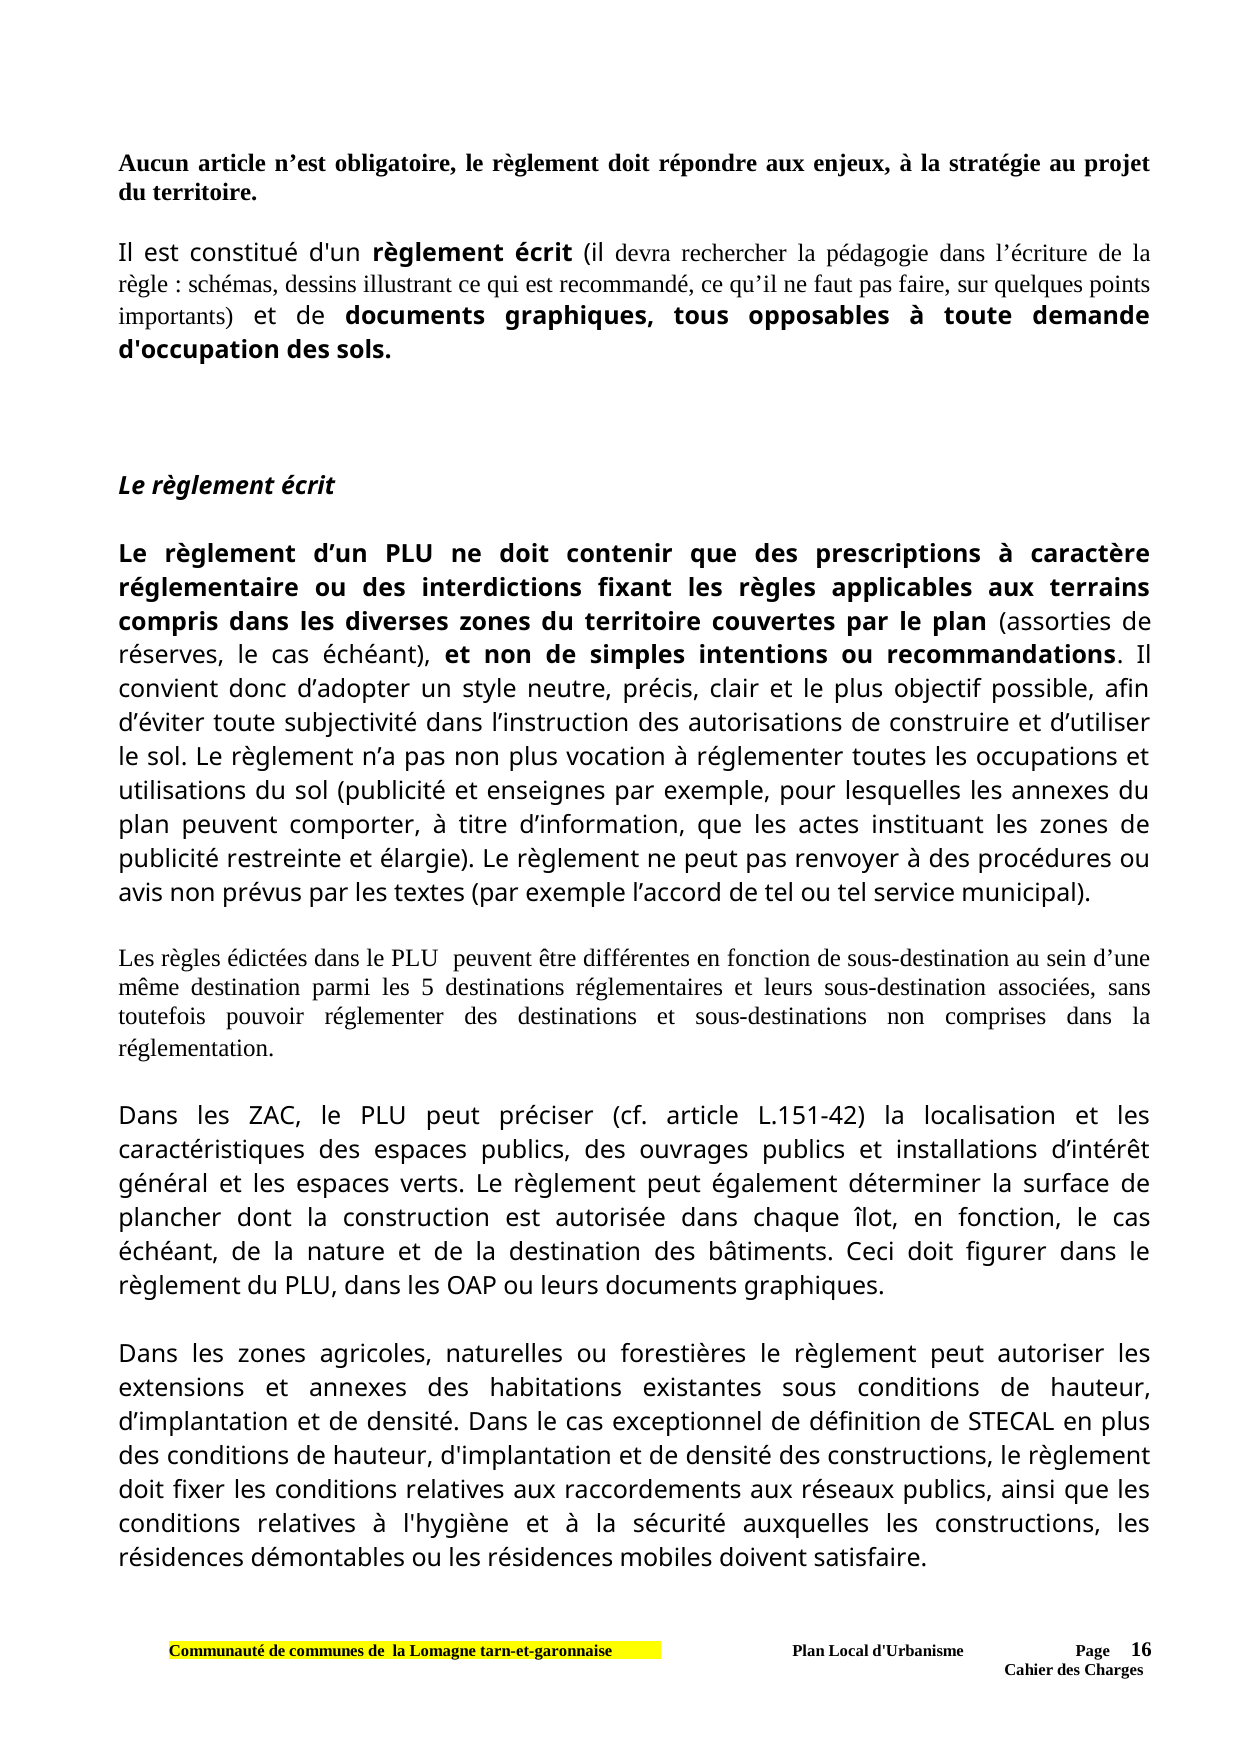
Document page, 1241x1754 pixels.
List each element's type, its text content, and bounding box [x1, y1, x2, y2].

text Le règlement d’un PLU ne doit contenir que des prescriptions à caractère réglementaire ou des interdictions fixant les règles applicables aux terrains compris dans les diverses zones du territoire couvertes par le plan (assorties de réserves, le cas échéant), et non de simples intentions ou recommandations. Il convient donc d’adopter un style neutre, précis, clair et le plus objectif possible, afin d’éviter toute subjectivité dans l’instruction des autorisations de construire et d’utiliser le sol. Le règlement n’a pas non plus vocation à réglementer toutes les occupations et utilisations du sol (publicité et enseignes par exemple, pour lesquelles les annexes du plan peuvent comporter, à titre d’information, que les actes instituant les zones de publicité restreinte et élargie). Le règlement ne peut pas renvoyer à des procédures ou avis non prévus par les textes (par exemple l’accord de tel ou tel service municipal). [118, 536, 1152, 909]
text Il est constitué d'un règlement écrit (il devra rechercher la pédagogie dans l’écriture de la règle : schémas, dessins illustrant ce qui est recommandé, ce qu’il ne faut pas faire, sur quelques points importants) et de documents graphiques, tous opposables à toute demande d'occupation des sols. [118, 235, 1152, 366]
text Dans les zones agricoles, naturelles ou forestières le règlement peut autoriser les extensions et annexes des habitations existantes sous conditions de hauteur, d’implantation et de densité. Dans le cas exceptionnel de définition de STECAL en plus des conditions de hauteur, d'implantation et de densité des constructions, le règlement doit fixer les conditions relatives aux raccordements aux réseaux publics, ainsi que les conditions relatives à l'hygiène et à la sécurité auxquelles les constructions, les résidences démontables ou les résidences mobiles doivent satisfaire. [118, 1336, 1152, 1574]
text Aucun article n’est obligatoire, le règlement doit répondre aux enjeux, à la stratégie au projet du territoire. [118, 148, 1152, 206]
text Les règles édictées dans le PLU peuvent être différentes en fonction de sous-destination au sein d’une même destination parmi les 5 destinations réglementaires et leurs sous-destination associées, sans toutefois pouvoir réglementer des destinations et sous-destinations non comprises dans la réglementation. [118, 943, 1152, 1064]
text Dans les ZAC, le PLU peut préciser (cf. article L.151-42) la localisation et les caractéristiques des espaces publics, des ouvrages publics et installations d’intérêt général et les espaces verts. Le règlement peut également déterminer la surface de plancher dont la construction est autorisée dans chaque îlot, en fonction, le cas échéant, de la nature et de la destination des bâtiments. Ceci doit figurer dans le règlement du PLU, dans les OAP ou leurs documents graphiques. [118, 1098, 1152, 1302]
text Le règlement écrit [118, 468, 1152, 502]
